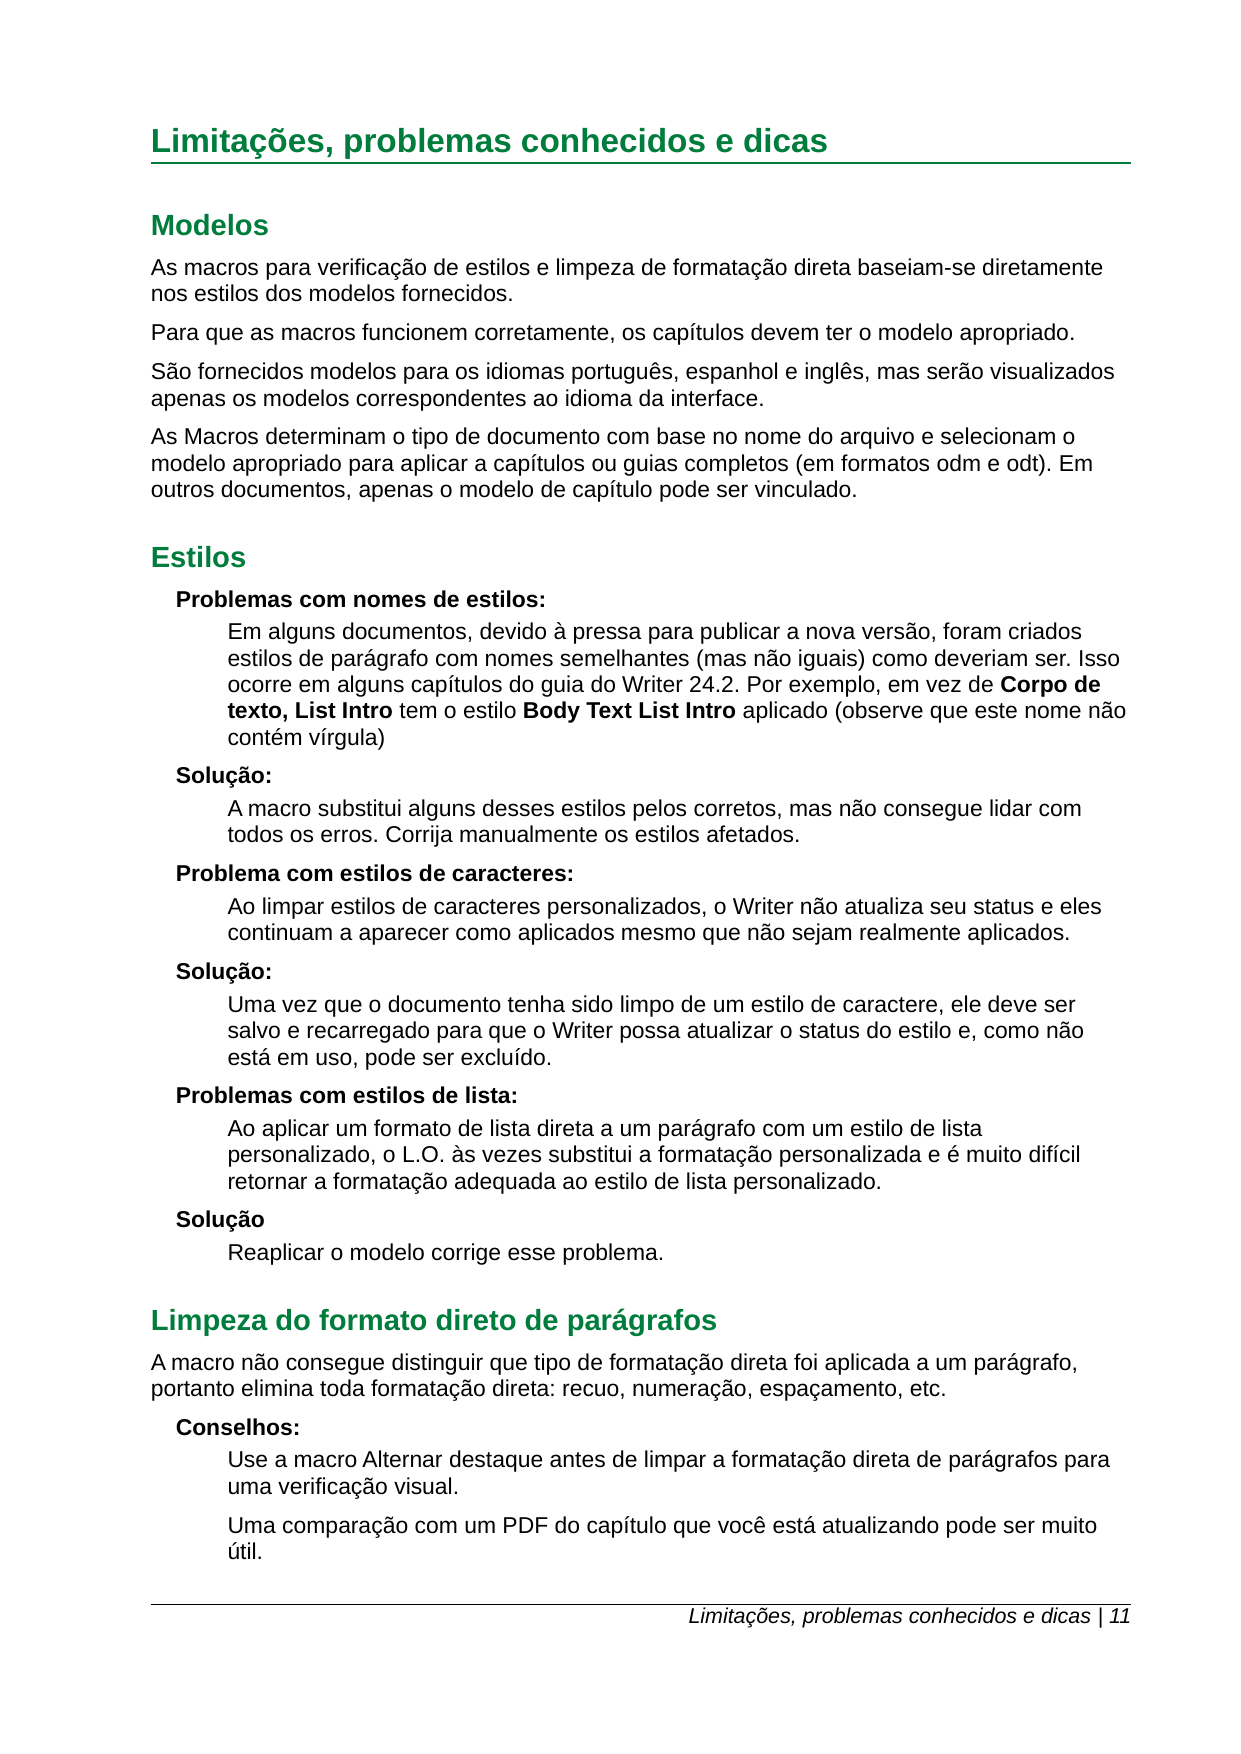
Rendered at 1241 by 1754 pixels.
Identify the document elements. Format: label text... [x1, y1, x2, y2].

text Solução: [176, 958, 1131, 984]
text Use a macro Alternar destaque antes de limpar a formatação direta de parágrafos para uma verificação visual. [227, 1446, 1131, 1499]
subtitle Estilos [151, 540, 1131, 573]
subtitle Limitações, problemas conhecidos e dicas [151, 121, 1131, 162]
text São fornecidos modelos para os idiomas português, espanhol e inglês, mas serão visualizados apenas os modelos correspondentes ao idioma da interface. [151, 358, 1131, 411]
text Reaplicar o modelo corrige esse problema. [227, 1239, 1131, 1265]
list A macro não consegue distinguir que tipo de formatação direta foi aplicada a um parágrafo, portanto elimina toda formatação direta: recuo, numeração, espaçamento, etc. [151, 1349, 1131, 1401]
text As macros para verificação de estilos e limpeza de formatação direta baseiam-se diretamente nos estilos dos modelos fornecidos. [151, 254, 1131, 307]
text A macro substitui alguns desses estilos pelos corretos, mas não consegue lidar com todos os erros. Corrija manualmente os estilos afetados. [227, 795, 1131, 848]
text Uma comparação com um PDF do capítulo que você está atualizando pode ser muito útil. [227, 1512, 1131, 1564]
text Ao aplicar um formato de lista direta a um parágrafo com um estilo de lista personalizado, o L.O. às vezes substitui a formatação personalizada e é muito difícil retornar a formatação adequada ao estilo de lista personalizado. [227, 1115, 1131, 1194]
text Para que as macros funcionem corretamente, os capítulos devem ter o modelo apropriado. [151, 319, 1131, 346]
text Solução [176, 1206, 1131, 1233]
text Em alguns documentos, devido à pressa para publicar a nova versão, foram criados estilos de parágrafo com nomes semelhantes (mas não iguais) como deveriam ser. Isso ocorre em alguns capítulos do guia do Writer 24.2. Por exemplo, em vez de Corpo de texto, List Intro tem o estilo Body Text List Intro aplicado (observe que este nome não contém vírgula) [227, 618, 1131, 750]
text Conselhos: [176, 1414, 1131, 1440]
text Ao limpar estilos de caracteres personalizados, o Writer não atualiza seu status e eles continuam a aparecer como aplicados mesmo que não sejam realmente aplicados. [227, 893, 1131, 946]
text Problemas com nomes de estilos: [176, 586, 1131, 612]
text As Macros determinam o tipo de documento com base no nome do arquivo e selecionam o modelo apropriado para aplicar a capítulos ou guias completos (em formatos odm e odt). Em outros documentos, apenas o modelo de capítulo pode ser vinculado. [151, 423, 1131, 502]
subtitle Modelos [151, 208, 1131, 242]
text Solução: [176, 762, 1131, 789]
subtitle Limpeza do formato direto de parágrafos [151, 1303, 1131, 1336]
text Uma vez que o documento tenha sido limpo de um estilo de caractere, ele deve ser salvo e recarregado para que o Writer possa atualizar o status do estilo e, como não está em uso, pode ser excluído. [227, 991, 1131, 1070]
text Problema com estilos de caracteres: [176, 860, 1131, 887]
text Problemas com estilos de lista: [176, 1082, 1131, 1109]
